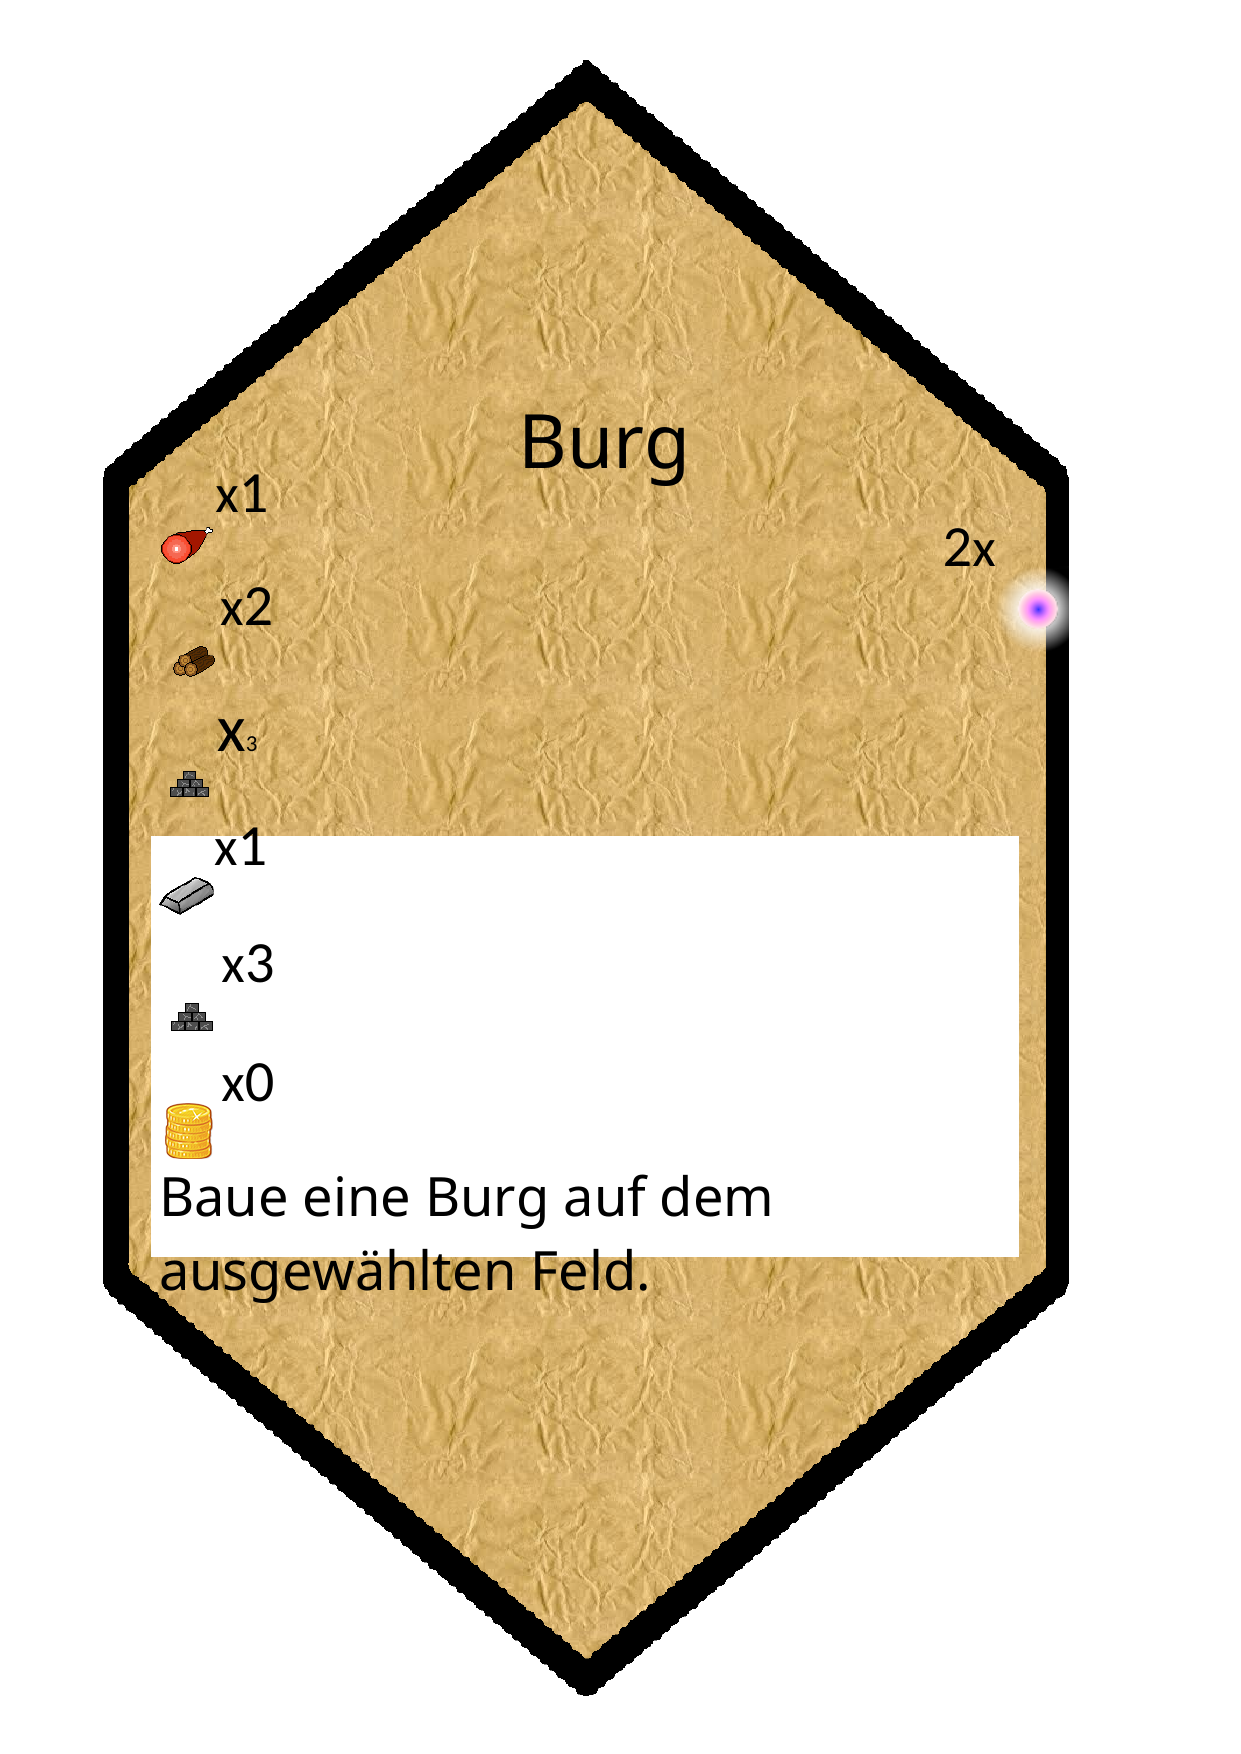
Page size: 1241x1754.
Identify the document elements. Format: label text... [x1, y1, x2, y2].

table_header x1x2 x3 [148, 286, 295, 432]
table_header 2x [915, 286, 1092, 1159]
table_header Burg [856, 286, 915, 340]
table_header Belagerung [1069, 582, 1081, 637]
table_header Burg [295, 286, 317, 307]
table_cell Baue eine Burg auf dem ausgewählten Feld. [704, 1159, 1092, 1601]
table_cell Baue eine Burg auf dem ausgewählten Feld. [148, 1328, 469, 1601]
